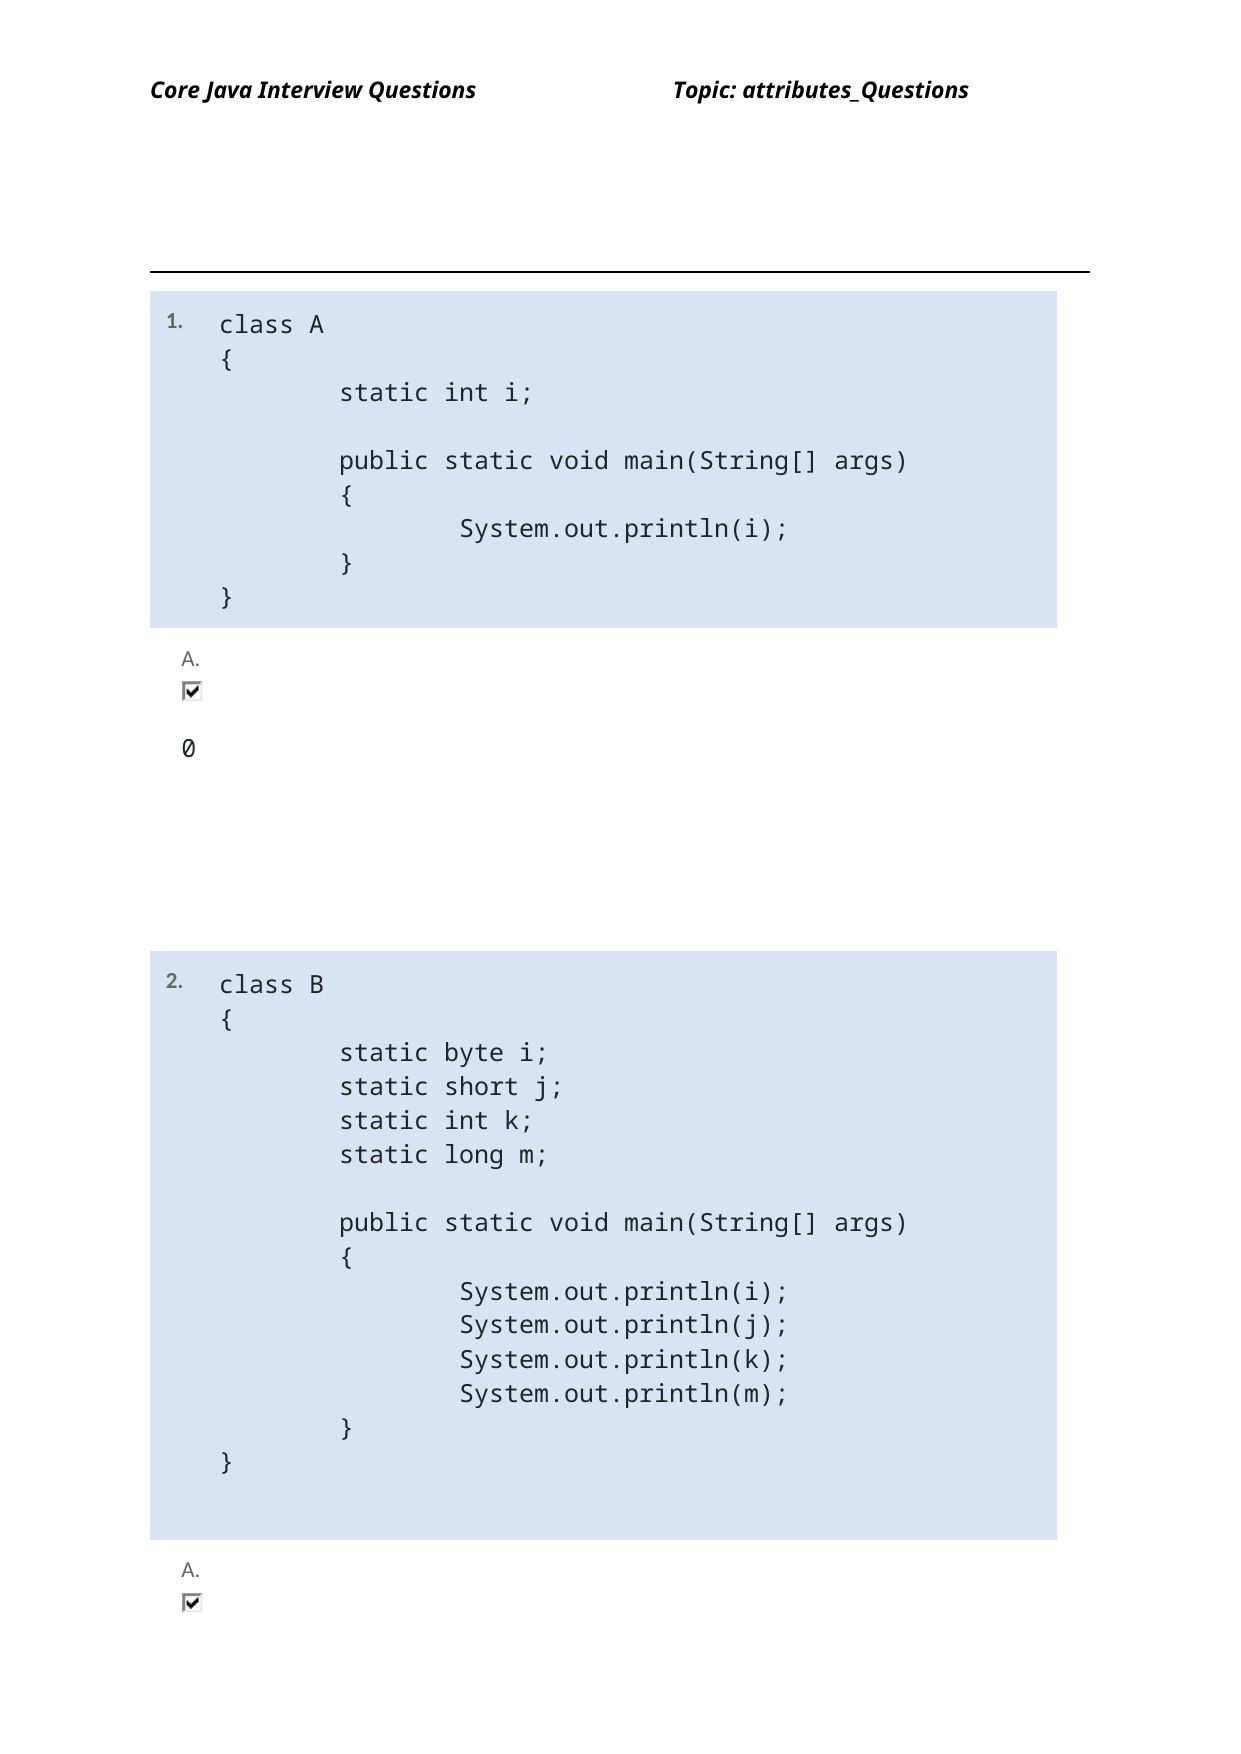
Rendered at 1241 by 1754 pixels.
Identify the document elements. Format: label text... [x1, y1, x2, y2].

table_header [181, 901, 250, 935]
table_header class A { static int i; public static void main(String[] args) { System.out.println(i); } } [203, 291, 1057, 628]
table_cell [150, 1540, 1090, 1599]
table_header A. [181, 1556, 242, 1583]
table_cell class B { static byte i; static short j; static int k; static long m; public static void main(String[] args) { System.out.println(i); System.out.println(j); System.out.println(k); System.out.println(m); } } [203, 951, 1057, 1540]
table_header [1057, 291, 1090, 628]
table_cell 2. [150, 951, 203, 1540]
table_cell [150, 629, 1090, 951]
table_header [181, 867, 442, 901]
table_cell [1057, 951, 1090, 1540]
table_header 1. [150, 291, 203, 628]
table_header A. 0 [181, 644, 242, 867]
